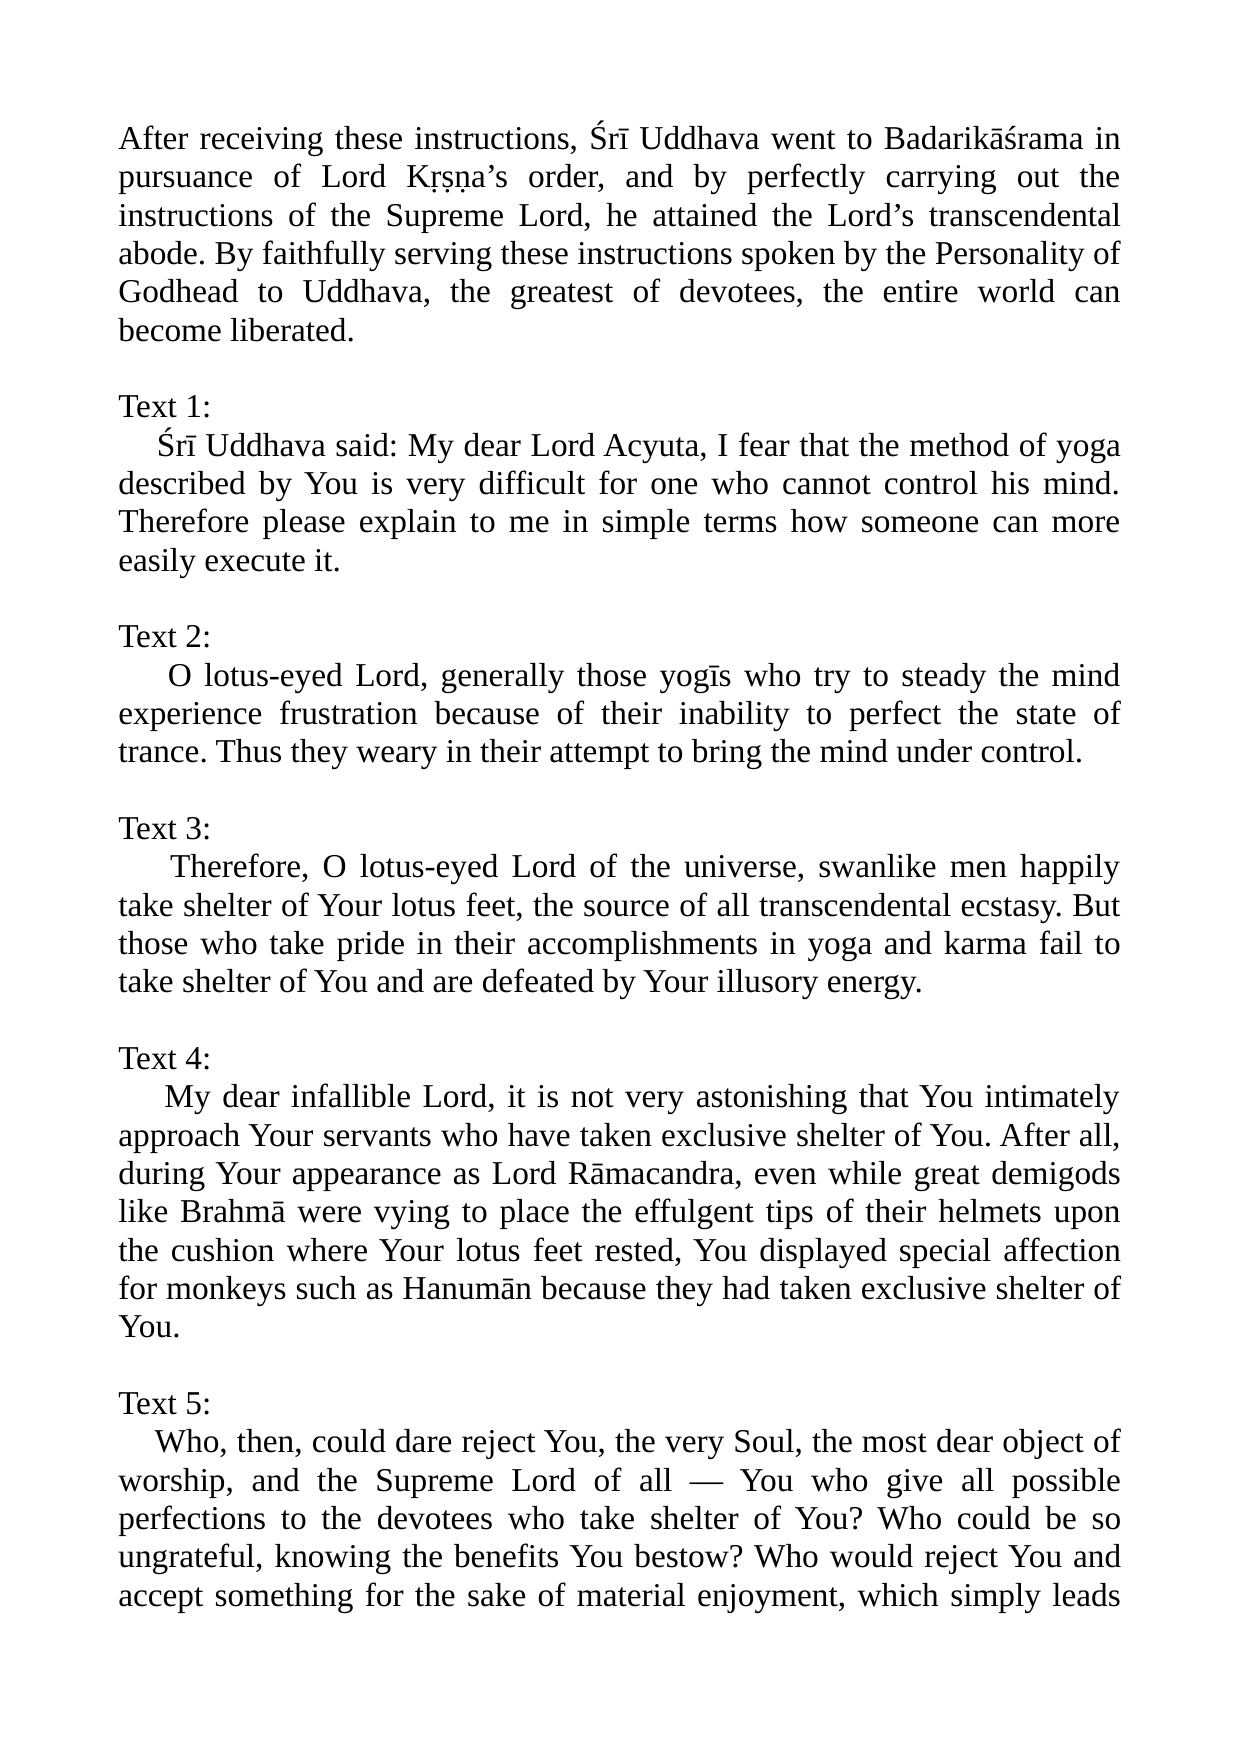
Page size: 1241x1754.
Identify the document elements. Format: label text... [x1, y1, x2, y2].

text After receiving these instructions, Śrī Uddhava went to Badarikāśrama in pursuance of Lord Kṛṣṇa’s order, and by perfectly carrying out the instructions of the Supreme Lord, he attained the Lord’s transcendental abode. By faithfully serving these instructions spoken by the Personality of Godhead to Uddhava, the greatest of devotees, the entire world can become liberated. [118, 118, 1122, 348]
text Śrī Uddhava said: My dear Lord Acyuta, I fear that the method of yoga described by You is very difficult for one who cannot control his mind. Therefore please explain to me in simple terms how someone can more easily execute it. [118, 425, 1122, 578]
text O lotus-eyed Lord, generally those yogīs who try to steady the mind experience frustration because of their inability to perfect the state of trance. Thus they weary in their attempt to bring the mind under control. [118, 655, 1122, 770]
text Who, then, could dare reject You, the very Soul, the most dear object of worship, and the Supreme Lord of all — You who give all possible perfections to the devotees who take shelter of You? Who could be so ungrateful, knowing the benefits You bestow? Who would reject You and accept something for the sake of material enjoyment, which simply leads [118, 1421, 1122, 1613]
text Text 2: [118, 616, 1122, 655]
text Text 4: [118, 1038, 1122, 1076]
text Therefore, O lotus-eyed Lord of the universe, swanlike men happily take shelter of Your lotus feet, the source of all transcendental ecstasy. But those who take pride in their accomplishments in yoga and karma fail to take shelter of You and are defeated by Your illusory energy. [118, 846, 1122, 1000]
text Text 3: [118, 808, 1122, 846]
text Text 5: [118, 1383, 1122, 1421]
text Text 1: [118, 386, 1122, 425]
text My dear infallible Lord, it is not very astonishing that You intimately approach Your servants who have taken exclusive shelter of You. After all, during Your appearance as Lord Rāmacandra, even while great demigods like Brahmā were vying to place the effulgent tips of their helmets upon the cushion where Your lotus feet rested, You displayed special affection for monkeys such as Hanumān because they had taken exclusive shelter of You. [118, 1076, 1122, 1345]
